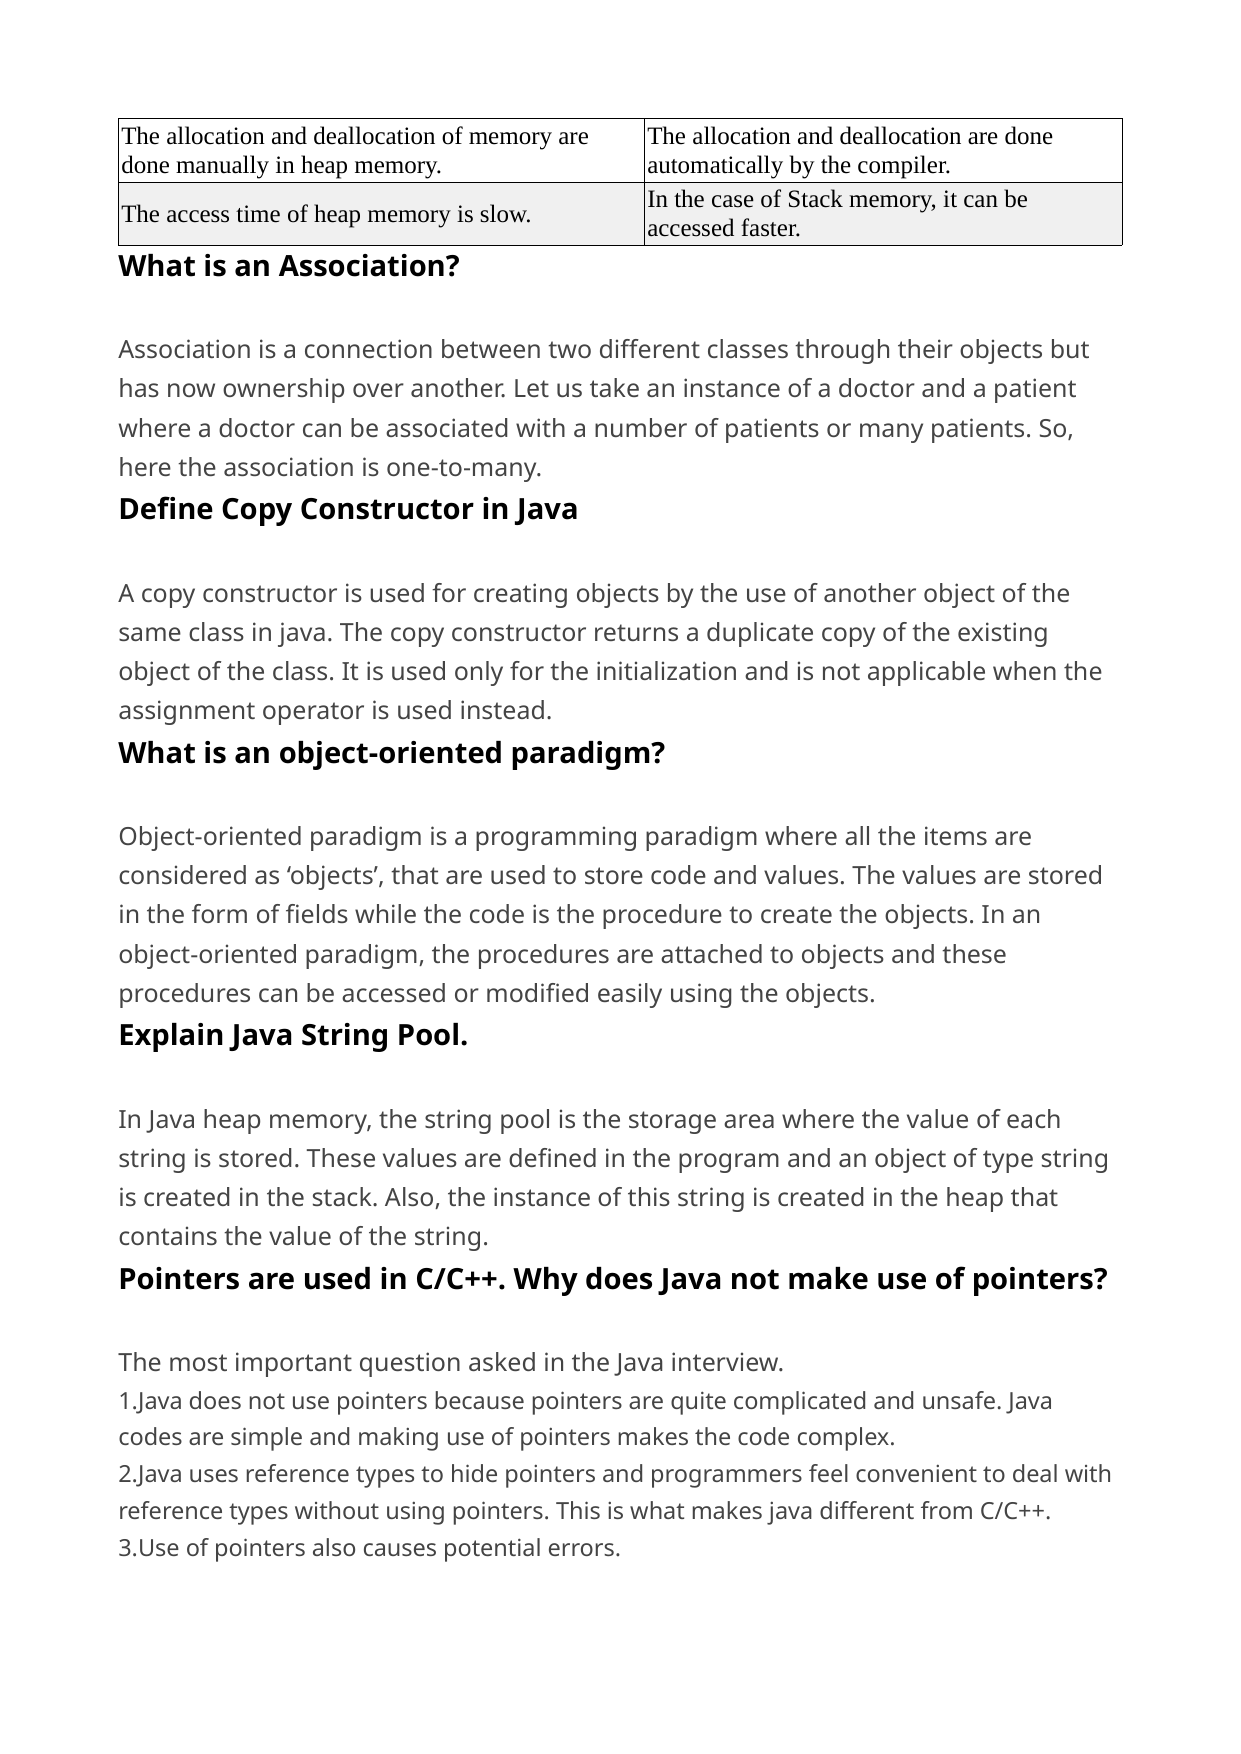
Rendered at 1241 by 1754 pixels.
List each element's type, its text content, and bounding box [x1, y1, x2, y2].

text Association is a connection between two different classes through their objects but has now ownership over another. Let us take an instance of a doctor and a patient where a doctor can be associated with a number of patients or many patients. So, here the association is one-to-many. [118, 332, 1122, 483]
list Java uses reference types to hide pointers and programmers feel convenient to deal with reference types without using pointers. This is what makes java different from C/C++. [118, 1457, 1122, 1526]
table_cell In the case of Stack memory, it can be accessed faster. [645, 183, 1122, 245]
subtitle Explain Java String Pool. [118, 1014, 1122, 1054]
subtitle Define Copy Constructor in Java [118, 488, 1122, 528]
table_cell The allocation and deallocation of memory are done manually in heap memory. [119, 119, 644, 182]
list Use of pointers also causes potential errors. [118, 1531, 1122, 1563]
subtitle Pointers are used in C/C++. Why does Java not make use of pointers? [118, 1258, 1122, 1298]
table_cell The allocation and deallocation are done automatically by the compiler. [645, 119, 1122, 182]
text A copy constructor is used for creating objects by the use of another object of the same class in java. The copy constructor returns a duplicate copy of the existing object of the class. It is used only for the initialization and is not applicable when the assignment operator is used instead. [118, 575, 1122, 727]
text The most important question asked in the Java interview. [118, 1345, 1122, 1379]
list Java does not use pointers because pointers are quite complicated and unsafe. Java codes are simple and making use of pointers makes the code complex. [118, 1384, 1122, 1453]
table_cell The access time of heap memory is slow. [119, 183, 644, 245]
subtitle What is an object-oriented paradigm? [118, 732, 1122, 772]
subtitle What is an Association? [118, 246, 1122, 285]
text In Java heap memory, the string pool is the storage area where the value of each string is stored. These values are defined in the program and an object of type string is created in the stack. Also, the instance of this string is created in the heap that contains the value of the string. [118, 1101, 1122, 1253]
text Object-oriented paradigm is a programming paradigm where all the items are considered as ‘objects’, that are used to store code and values. The values are stored in the form of fields while the code is the procedure to create the objects. In an object-oriented paradigm, the procedures are attached to objects and these procedures can be accessed or modified easily using the objects. [118, 819, 1122, 1009]
